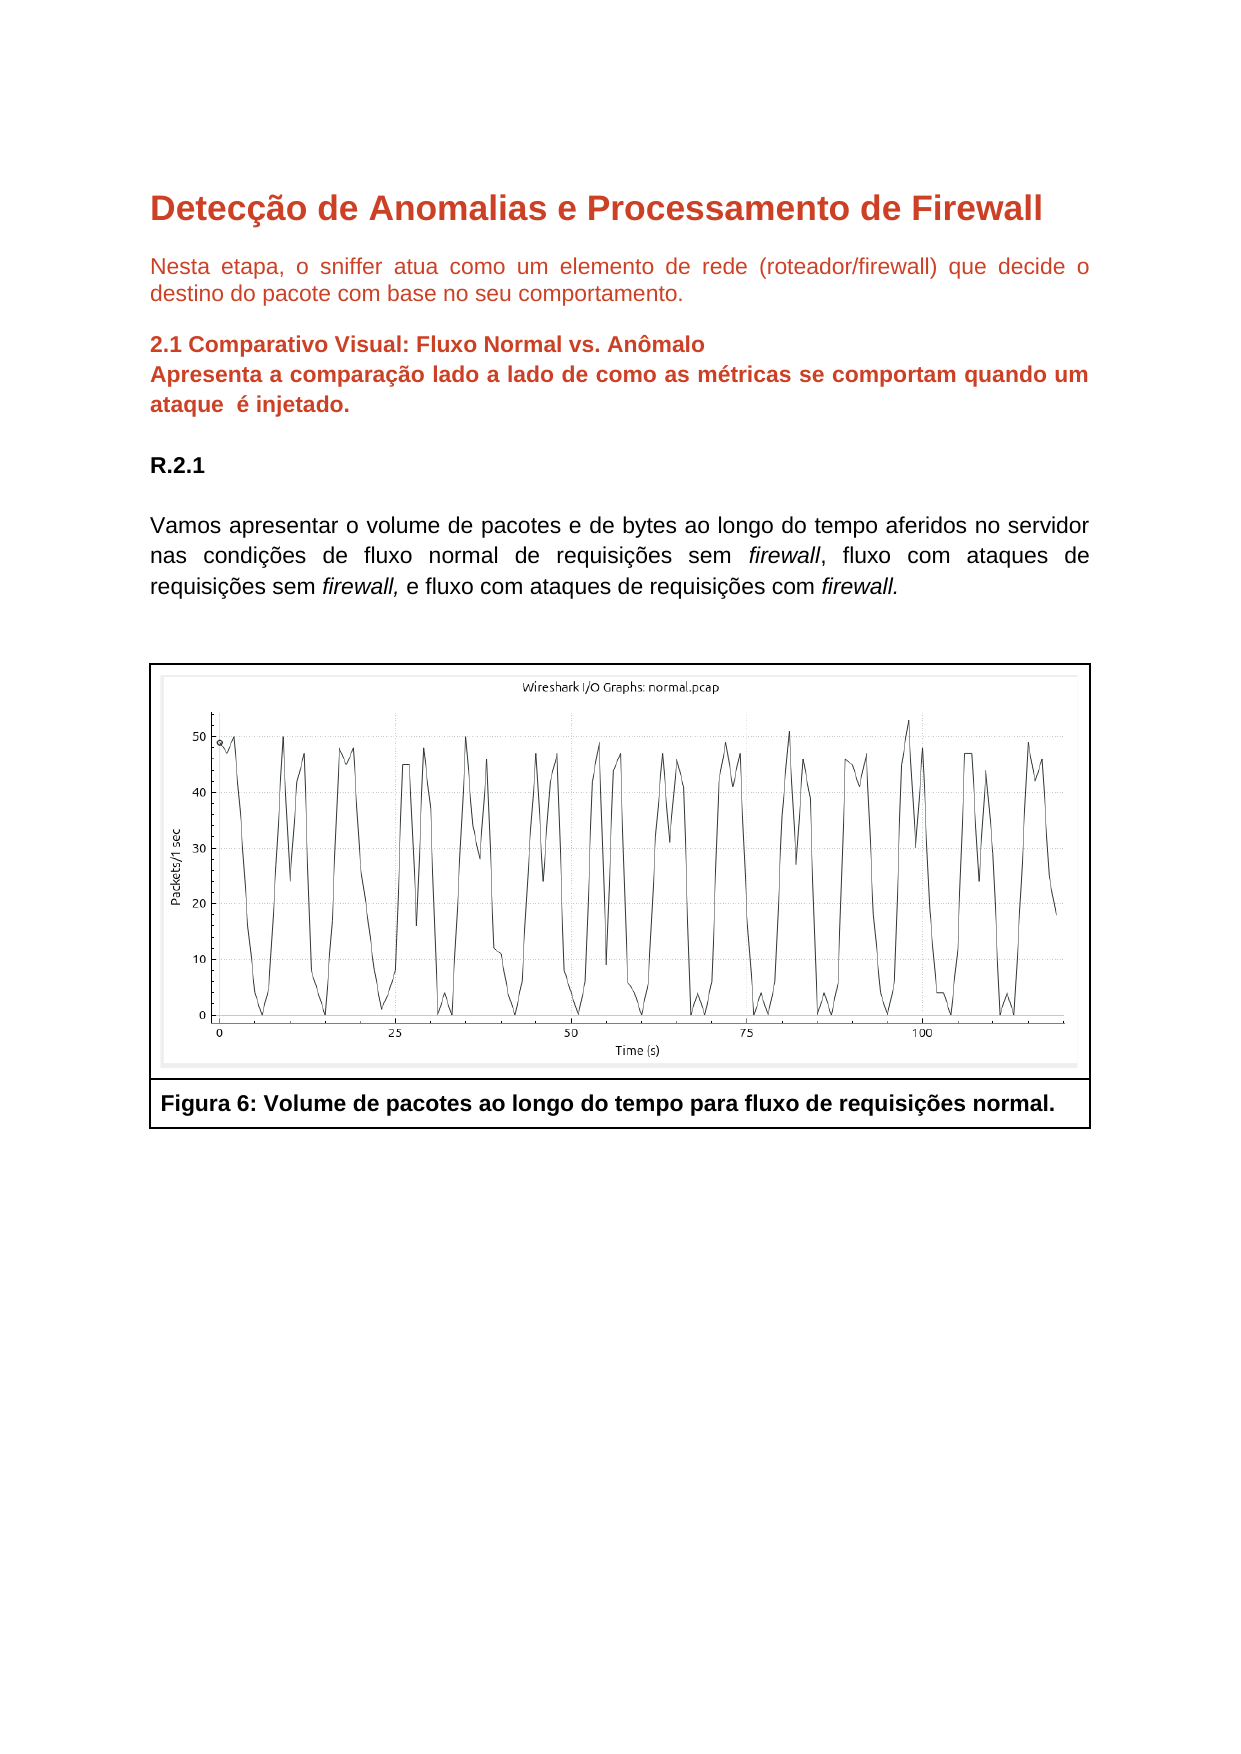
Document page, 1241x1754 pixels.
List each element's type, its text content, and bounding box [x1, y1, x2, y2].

text Nesta etapa, o sniffer atua como um elemento de rede (roteador/firewall) que decide o destino do pacote com base no seu comportamento. [150, 253, 1090, 306]
text 2.1 Comparativo Visual: Fluxo Normal vs. Anômalo [150, 331, 1090, 357]
text Vamos apresentar o volume de pacotes e de bytes ao longo do tempo aferidos no servidor nas condições de fluxo normal de requisições sem firewall, fluxo com ataques de requisições sem firewall, e fluxo com ataques de requisições com firewall. [150, 512, 1090, 599]
table_header [151, 665, 1089, 1078]
text Apresenta a comparação lado a lado de como as métricas se comportam quando um ataque é injetado. [150, 361, 1090, 418]
text R.2.1 [150, 452, 1090, 478]
picture [160, 675, 1078, 1068]
subtitle Detecção de Anomalias e Processamento de Firewall [150, 187, 1090, 228]
table_cell Figura 6: Volume de pacotes ao longo do tempo para fluxo de requisições normal. [151, 1080, 1089, 1127]
